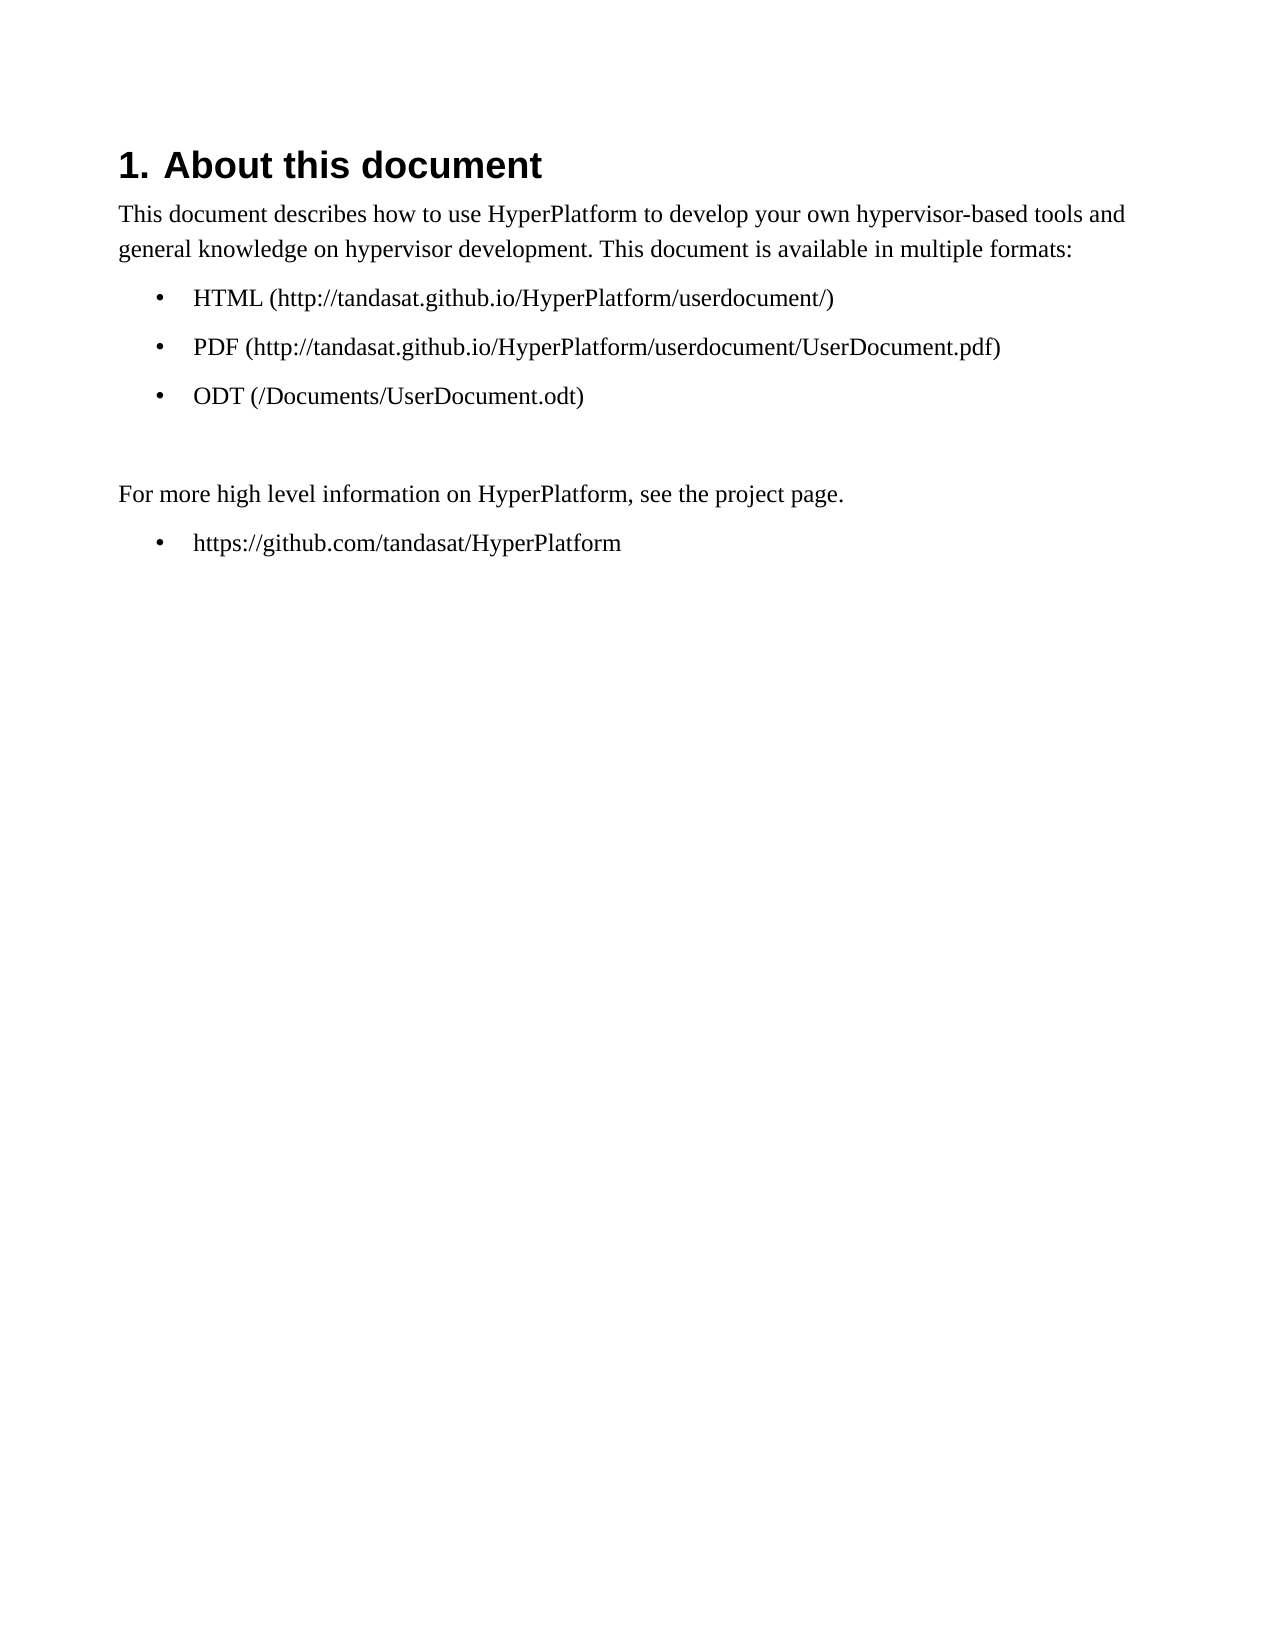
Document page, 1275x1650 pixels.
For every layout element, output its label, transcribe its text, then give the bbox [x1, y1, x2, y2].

subtitle About this document [118, 143, 1157, 187]
list ODT (/Documents/UserDocument.odt) [156, 381, 1157, 410]
text This document describes how to use HyperPlatform to develop your own hypervisor-based tools and general knowledge on hypervisor development. This document is available in multiple formats: [118, 199, 1157, 262]
list PDF (http://tandasat.github.io/HyperPlatform/userdocument/UserDocument.pdf) [156, 332, 1157, 361]
list HTML (http://tandasat.github.io/HyperPlatform/userdocument/) [156, 283, 1157, 312]
text For more high level information on HyperPlatform, see the project page. [118, 479, 1157, 508]
list https://github.com/tandasat/HyperPlatform [156, 528, 1157, 557]
